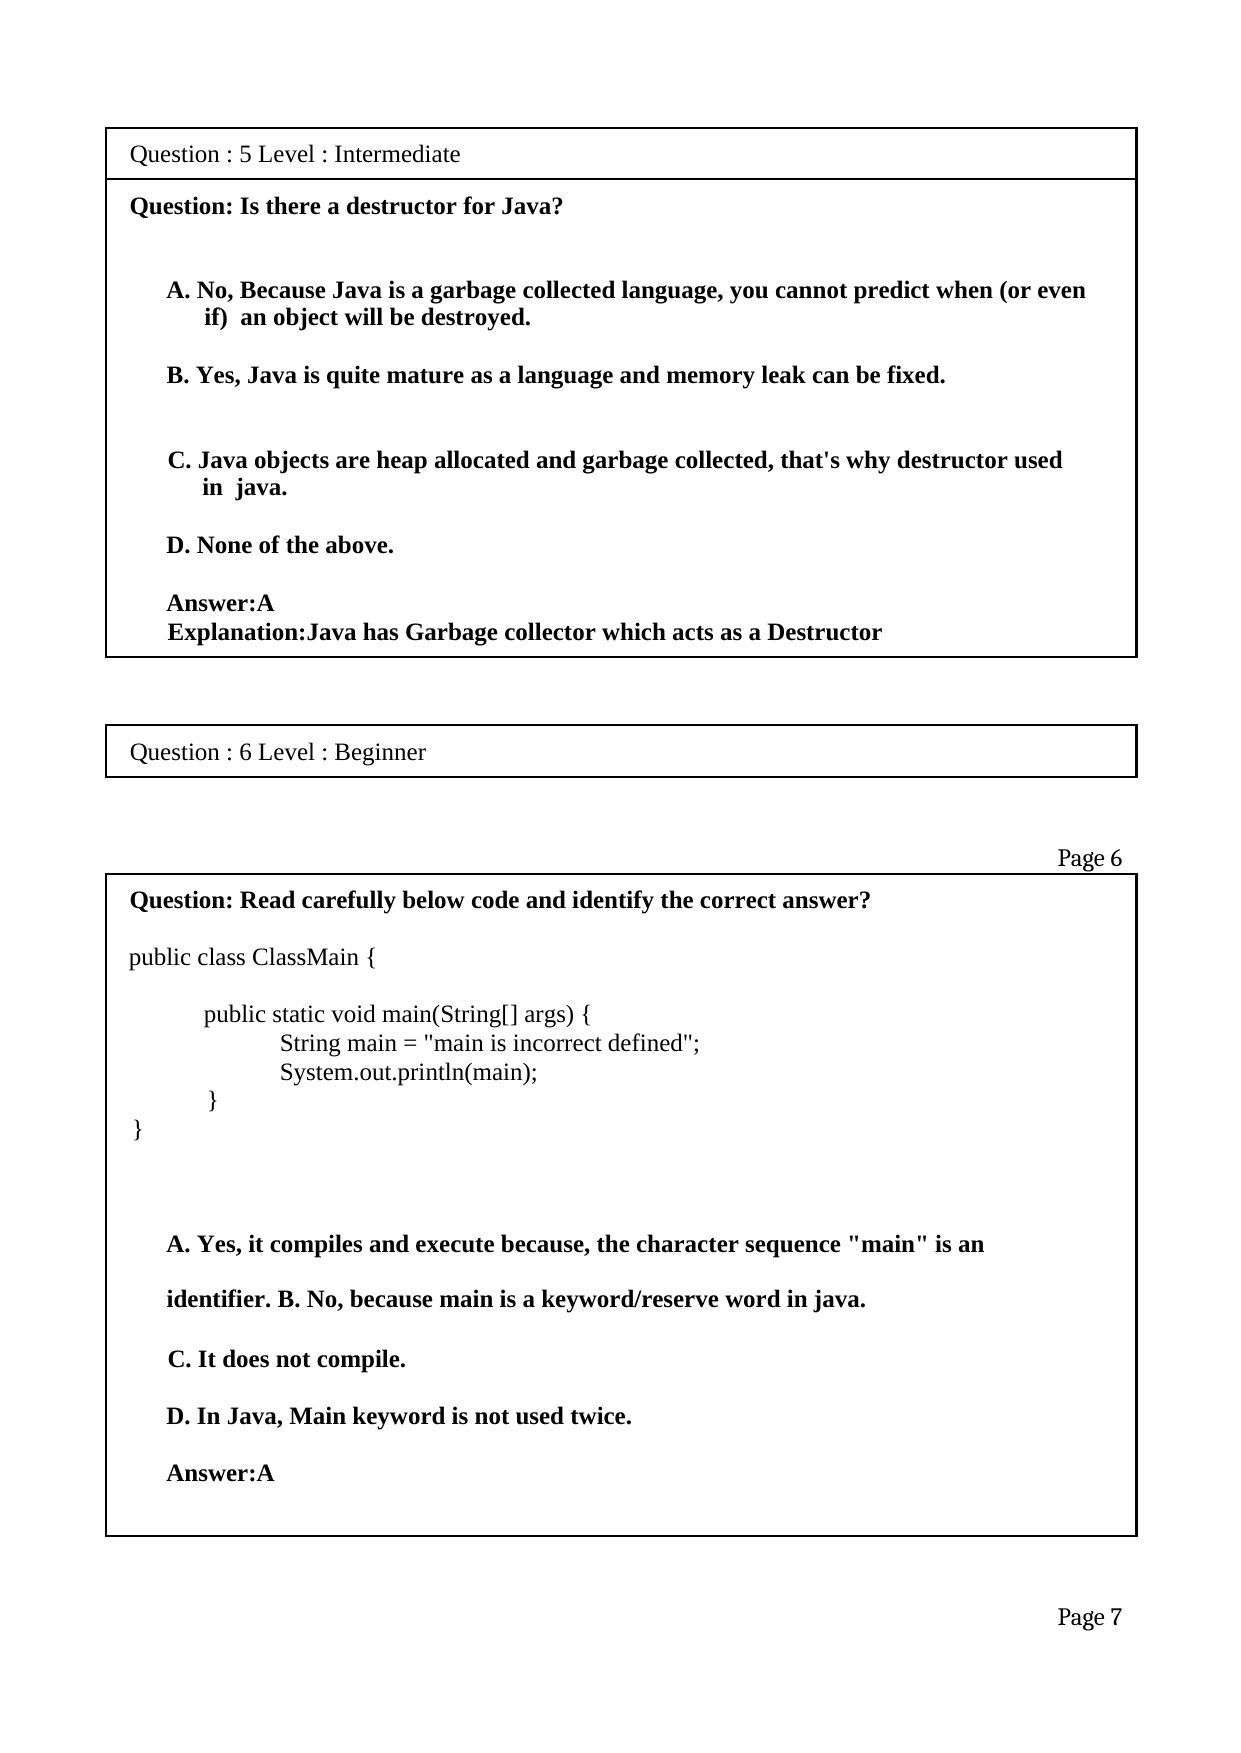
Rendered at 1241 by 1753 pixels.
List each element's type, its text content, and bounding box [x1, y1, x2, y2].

text Page 6 [106, 844, 1122, 873]
table_header Question : 6 Level : Beginner [107, 726, 1135, 776]
table_header Question: Read carefully below code and identify the correct answer? public class ClassMain { public static void main(String[] args) { String main = "main is incorrect defined"; System.out.println(main); } } A. Yes, it compiles and execute because, the character sequence "main" is an identifier. B. No, because main is a keyword/reserve word in java. C. It does not compile. D. In Java, Main keyword is not used twice. Answer:A [107, 875, 1135, 1535]
table_cell Question: Is there a destructor for Java? A. No, Because Java is a garbage collected language, you cannot predict when (or even if) an object will be destroyed. B. Yes, Java is quite mature as a language and memory leak can be fixed. C. Java objects are heap allocated and garbage collected, that's why destructor used in java. D. None of the above. Answer:A Explanation:Java has Garbage collector which acts as a Destructor [107, 180, 1135, 656]
text Page 7 [106, 1603, 1122, 1632]
table_header Question : 5 Level : Intermediate [107, 129, 1135, 178]
